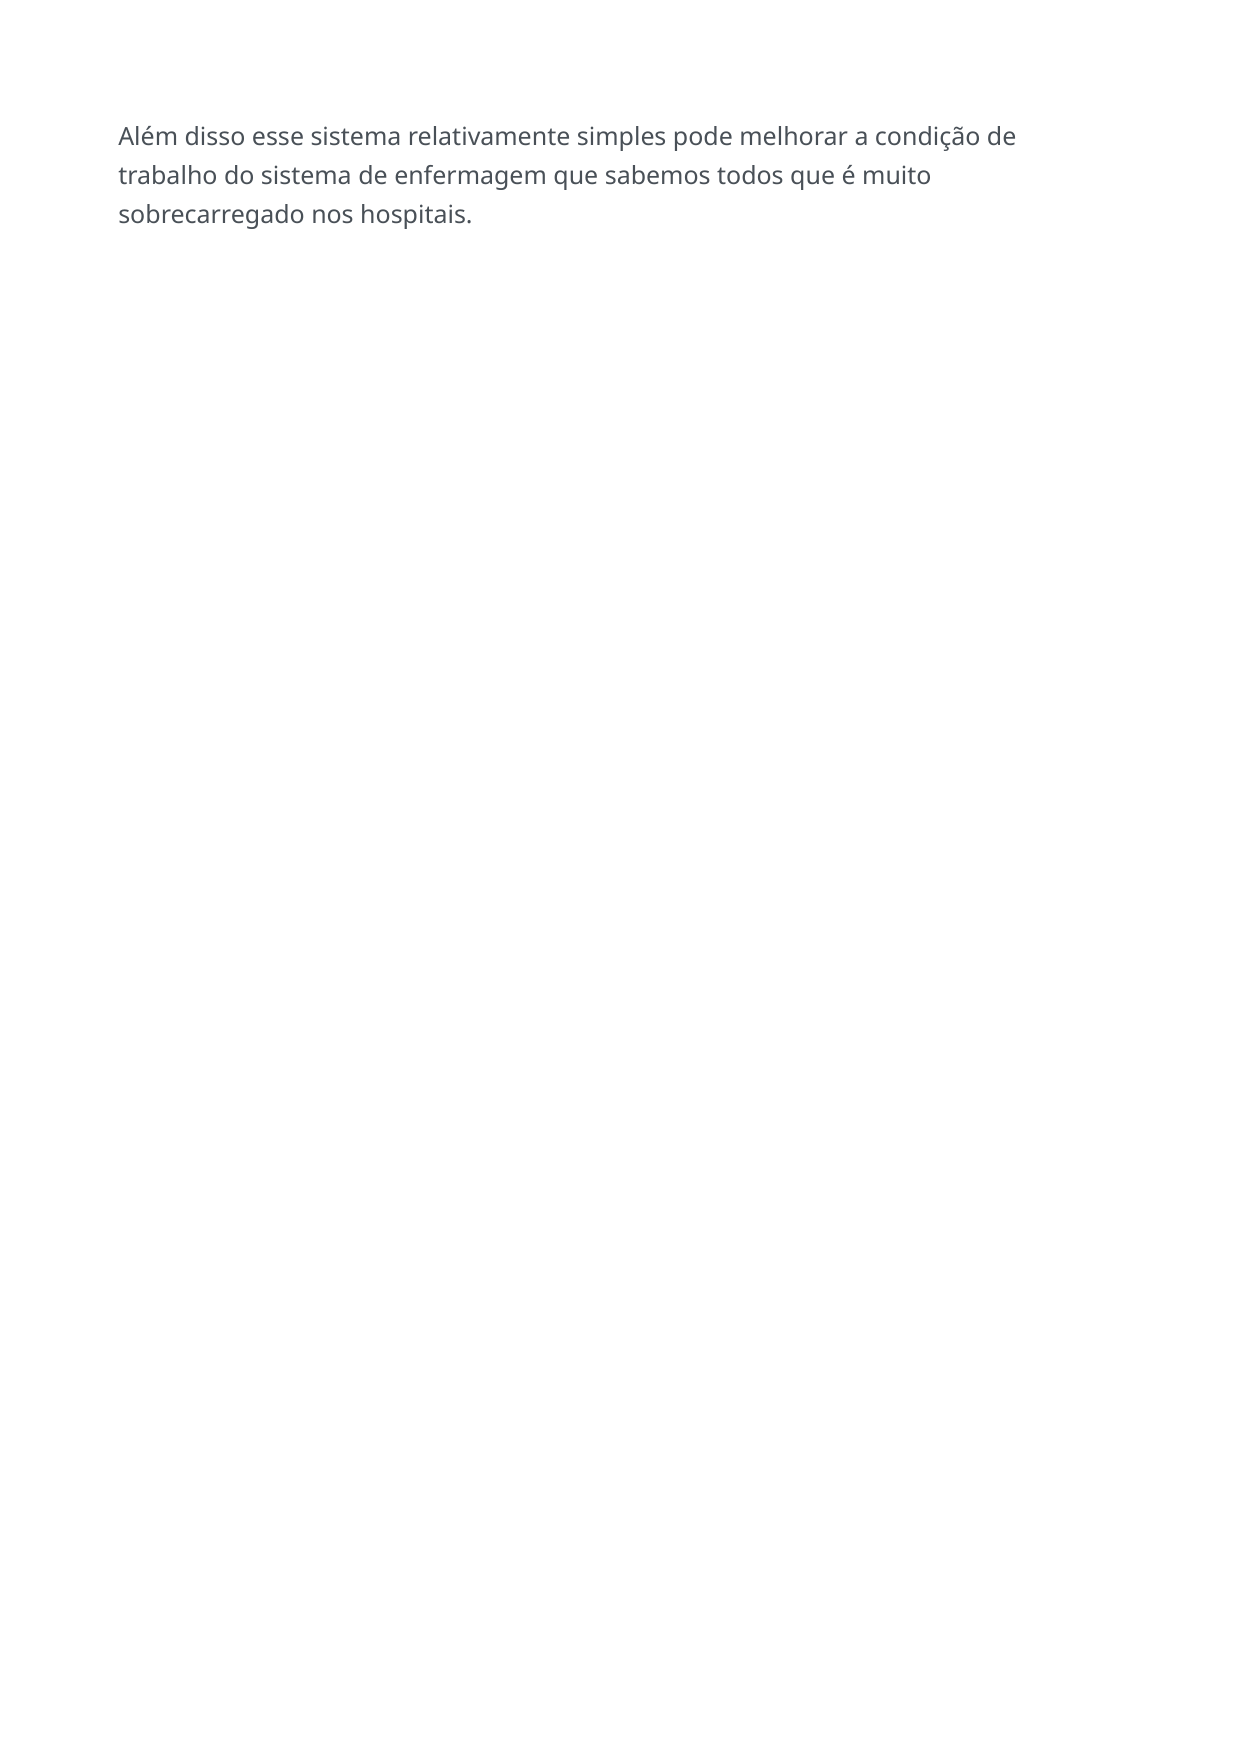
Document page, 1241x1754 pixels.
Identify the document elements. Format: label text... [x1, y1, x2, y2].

text Além disso esse sistema relativamente simples pode melhorar a condição de trabalho do sistema de enfermagem que sabemos todos que é muito sobrecarregado nos hospitais. [118, 118, 1122, 231]
